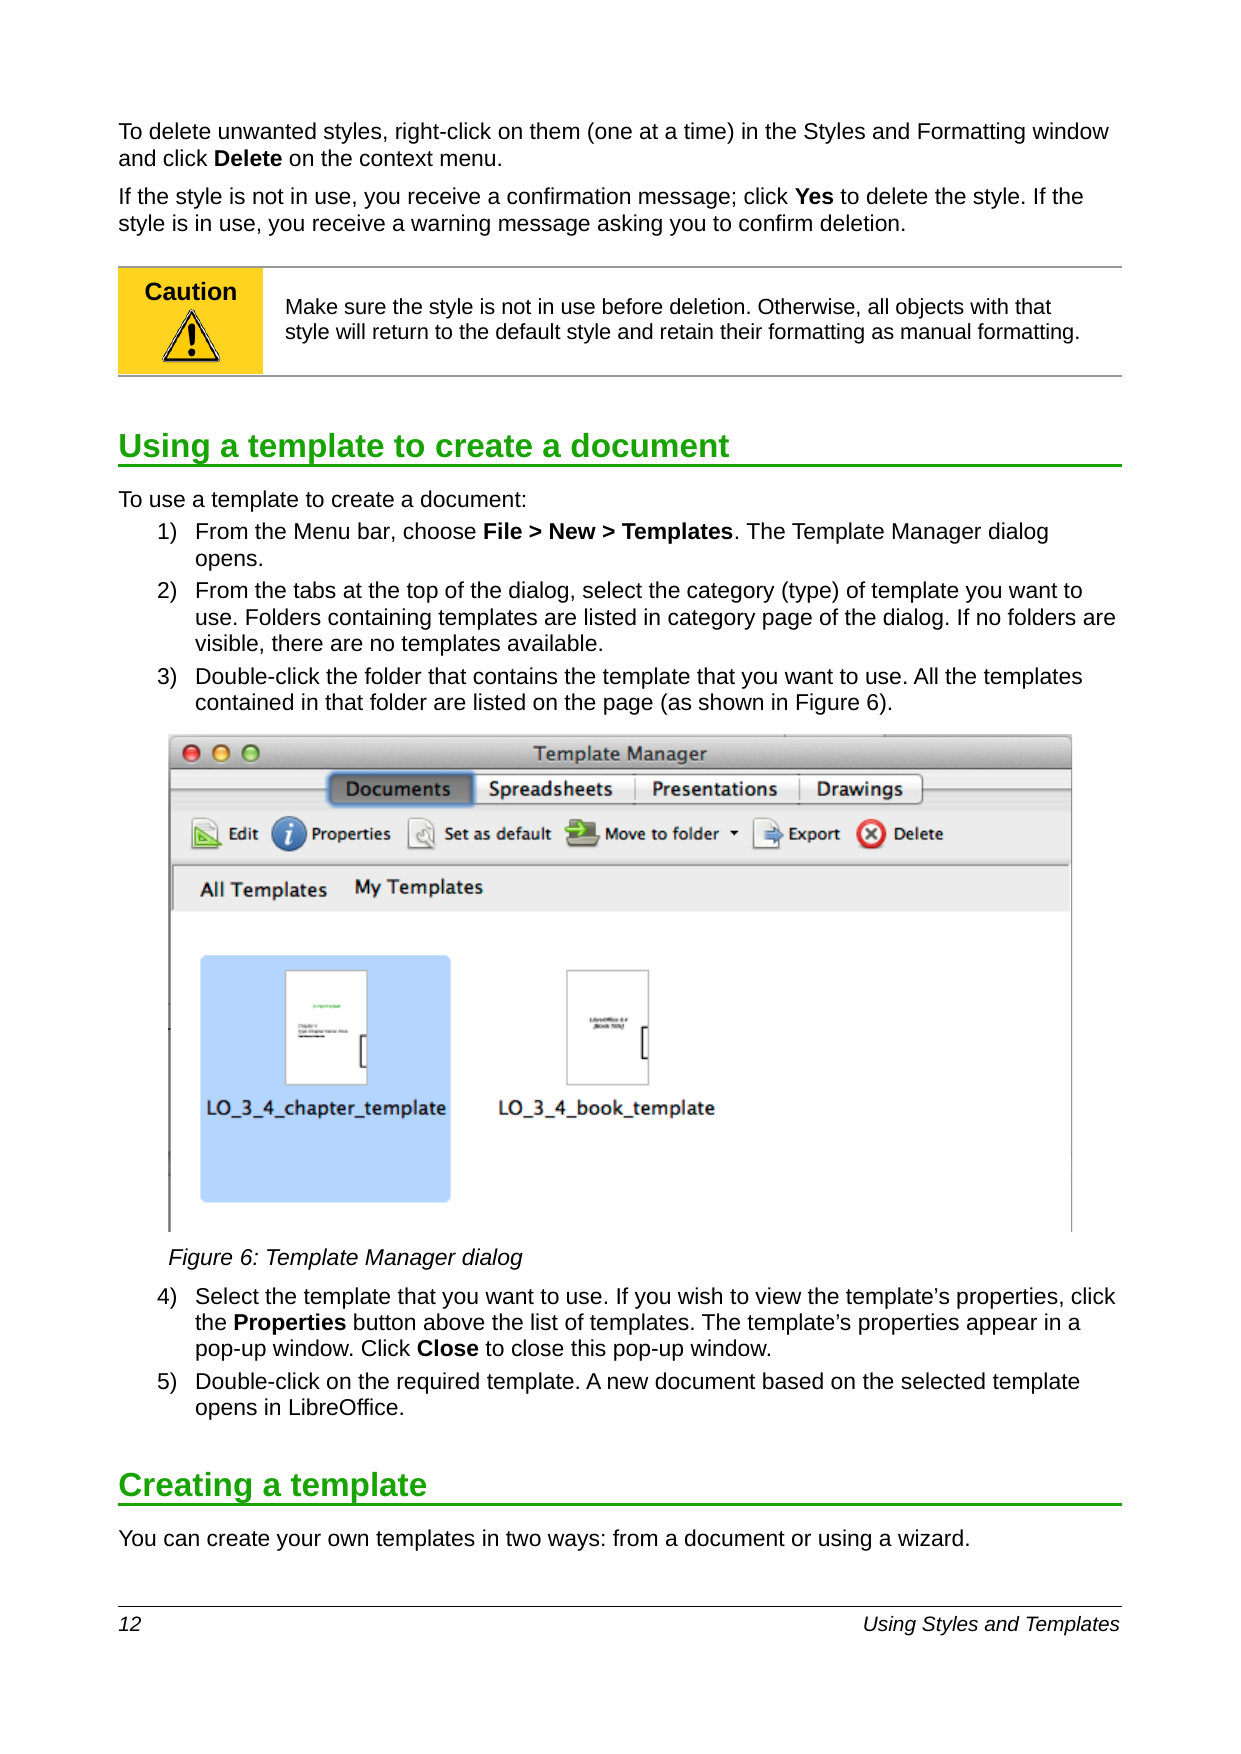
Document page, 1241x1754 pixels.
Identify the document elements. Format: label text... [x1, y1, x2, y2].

text Figure 6: Template Manager dialog [168, 1244, 1072, 1270]
list From the tabs at the top of the dialog, select the category (type) of template you want to use. Folders containing templates are listed in category page of the dialog. If no folders are visible, there are no templates available. [177, 577, 1122, 656]
table_header Make sure the style is not in use before deletion. Otherwise, all objects with that style will return to the default style and retain their formatting as manual formatting. [264, 268, 1122, 374]
list To use a template to create a document: [118, 486, 1122, 512]
subtitle Creating a template [118, 1465, 1122, 1503]
list Double-click the folder that contains the template that you want to use. All the templates contained in that folder are listed on the page (as shown in Figure 6). [177, 663, 1122, 715]
text You can create your own templates in two ways: from a document or using a wizard. [118, 1524, 1122, 1551]
subtitle Using a template to create a document [118, 426, 1122, 464]
list Double-click on the required template. A new document based on the selected template opens in LibreOffice. [177, 1368, 1122, 1421]
text To delete unwanted styles, right-click on them (one at a time) in the Styles and Formatting window and click Delete on the context menu. [118, 118, 1122, 171]
text If the style is not in use, you receive a confirmation message; click Yes to delete the style. If the style is in use, you receive a warning message asking you to confirm deletion. [118, 183, 1122, 236]
table_header Caution [118, 268, 263, 374]
list Select the template that you want to use. If you wish to view the template’s properties, click the Properties button above the list of templates. The template’s properties appear in a pop-up window. Click Close to close this pop-up window. [177, 1283, 1122, 1362]
list From the Menu bar, choose File > New > Templates. The Template Manager dialog opens. [177, 518, 1122, 571]
picture [158, 306, 224, 366]
picture [168, 734, 1073, 1232]
